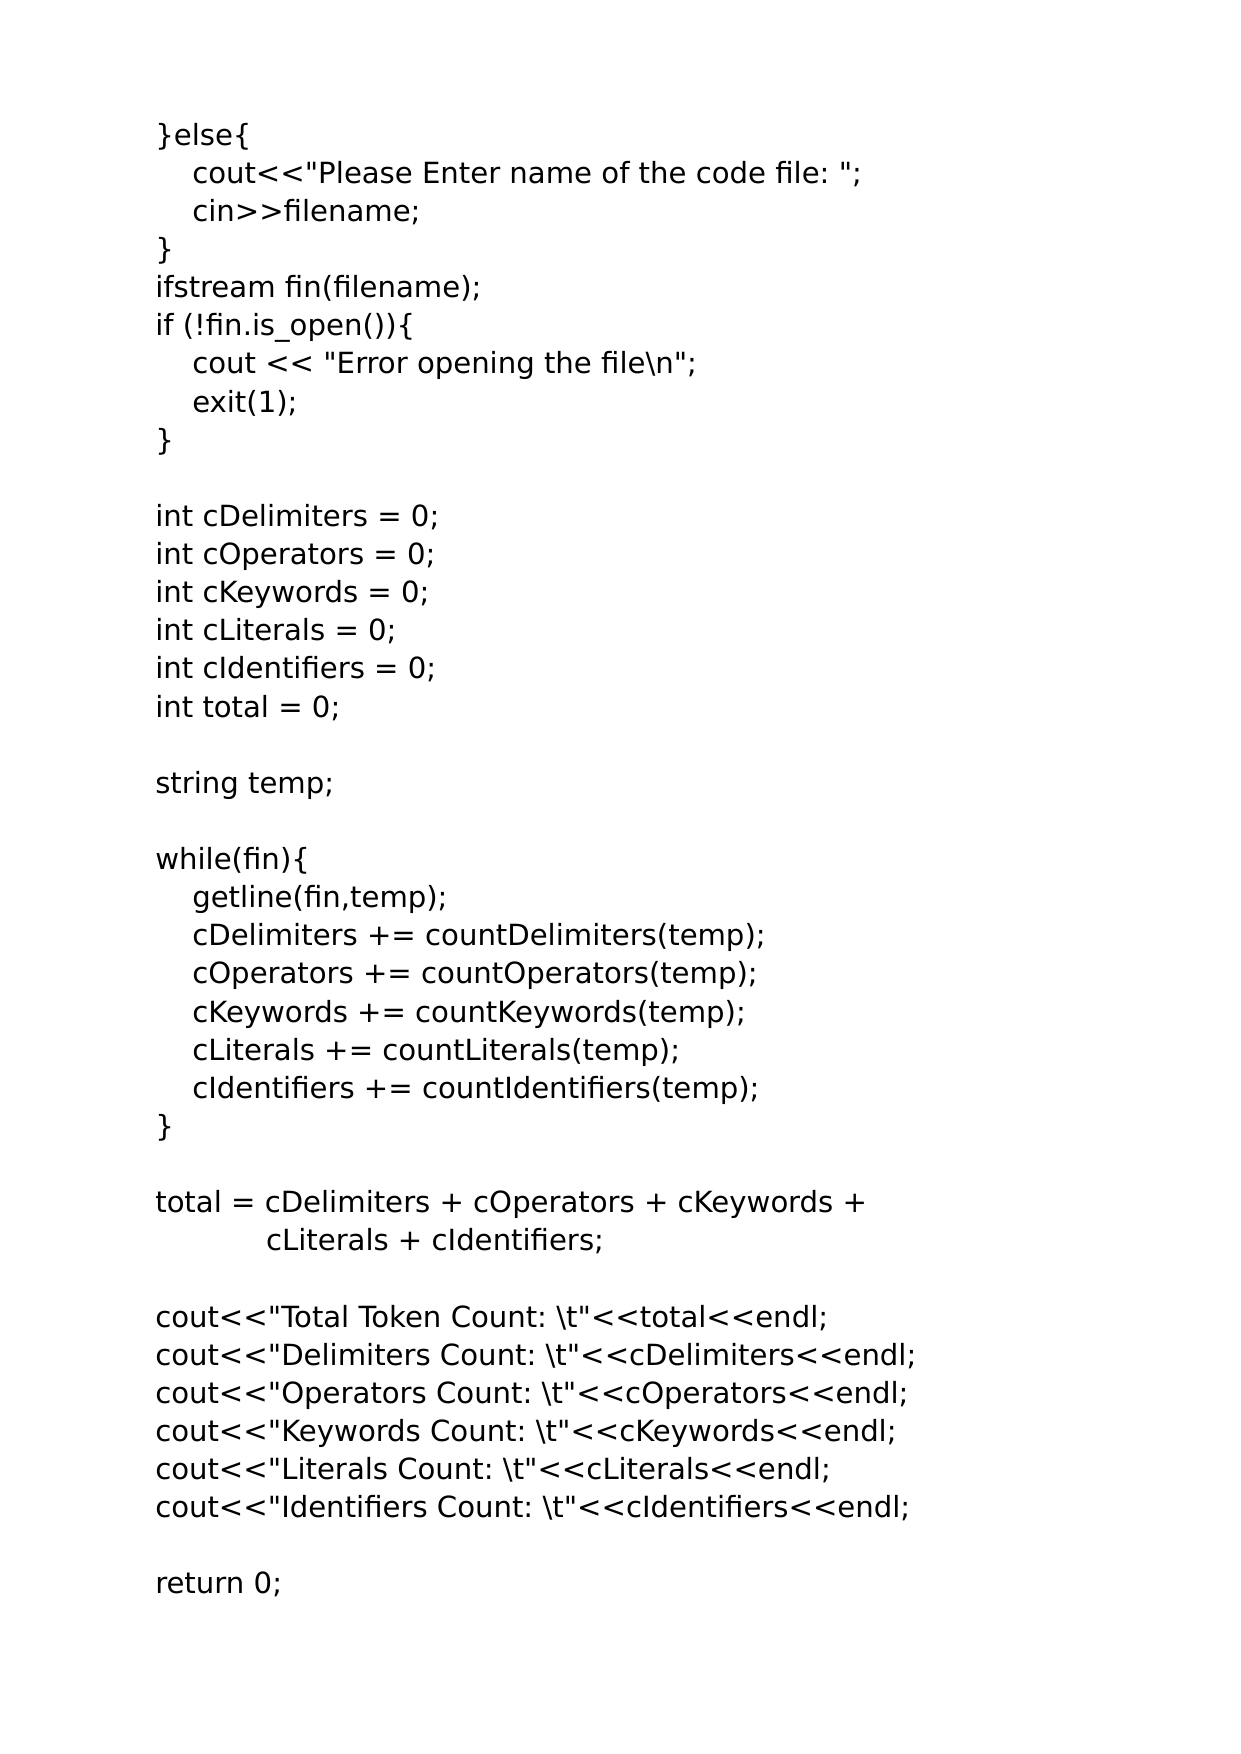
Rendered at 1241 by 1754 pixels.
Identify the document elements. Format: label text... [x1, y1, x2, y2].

text cout<<"Keywords Count: \t"<<cKeywords<<endl; [118, 1414, 1122, 1448]
text total = cDelimiters + cOperators + cKeywords + [118, 1186, 1122, 1219]
text cout<<"Delimiters Count: \t"<<cDelimiters<<endl; [118, 1338, 1122, 1372]
text cout<<"Identifiers Count: \t"<<cIdentifiers<<endl; [118, 1491, 1122, 1524]
text cout<<"Operators Count: \t"<<cOperators<<endl; [118, 1376, 1122, 1410]
text cout<<"Total Token Count: \t"<<total<<endl; [118, 1300, 1122, 1334]
text int total = 0; [118, 690, 1122, 724]
text string temp; [118, 766, 1122, 800]
text int cDelimiters = 0; [118, 499, 1122, 533]
text }else{ [118, 118, 1122, 152]
text cout<<"Literals Count: \t"<<cLiterals<<endl; [118, 1452, 1122, 1486]
text cout<<"Please Enter name of the code file: "; [118, 156, 1122, 190]
text cIdentifiers += countIdentifiers(temp); [118, 1071, 1122, 1105]
text cin>>filename; [118, 194, 1122, 228]
text cDelimiters += countDelimiters(temp); [118, 919, 1122, 953]
text } [118, 423, 1122, 457]
text ifstream fin(filename); [118, 271, 1122, 304]
text } [118, 232, 1122, 266]
text while(fin){ [118, 842, 1122, 876]
text getline(fin,temp); [118, 881, 1122, 914]
text } [118, 1109, 1122, 1143]
text if (!fin.is_open()){ [118, 309, 1122, 343]
text cout << "Error opening the file\n"; [118, 347, 1122, 381]
text return 0; [118, 1567, 1122, 1601]
text int cKeywords = 0; [118, 576, 1122, 609]
text int cOperators = 0; [118, 537, 1122, 571]
text cOperators += countOperators(temp); [118, 957, 1122, 991]
text cLiterals += countLiterals(temp); [118, 1033, 1122, 1067]
text int cLiterals = 0; [118, 614, 1122, 648]
text int cIdentifiers = 0; [118, 652, 1122, 686]
text exit(1); [118, 385, 1122, 419]
text cKeywords += countKeywords(temp); [118, 995, 1122, 1029]
text cLiterals + cIdentifiers; [118, 1224, 1122, 1258]
